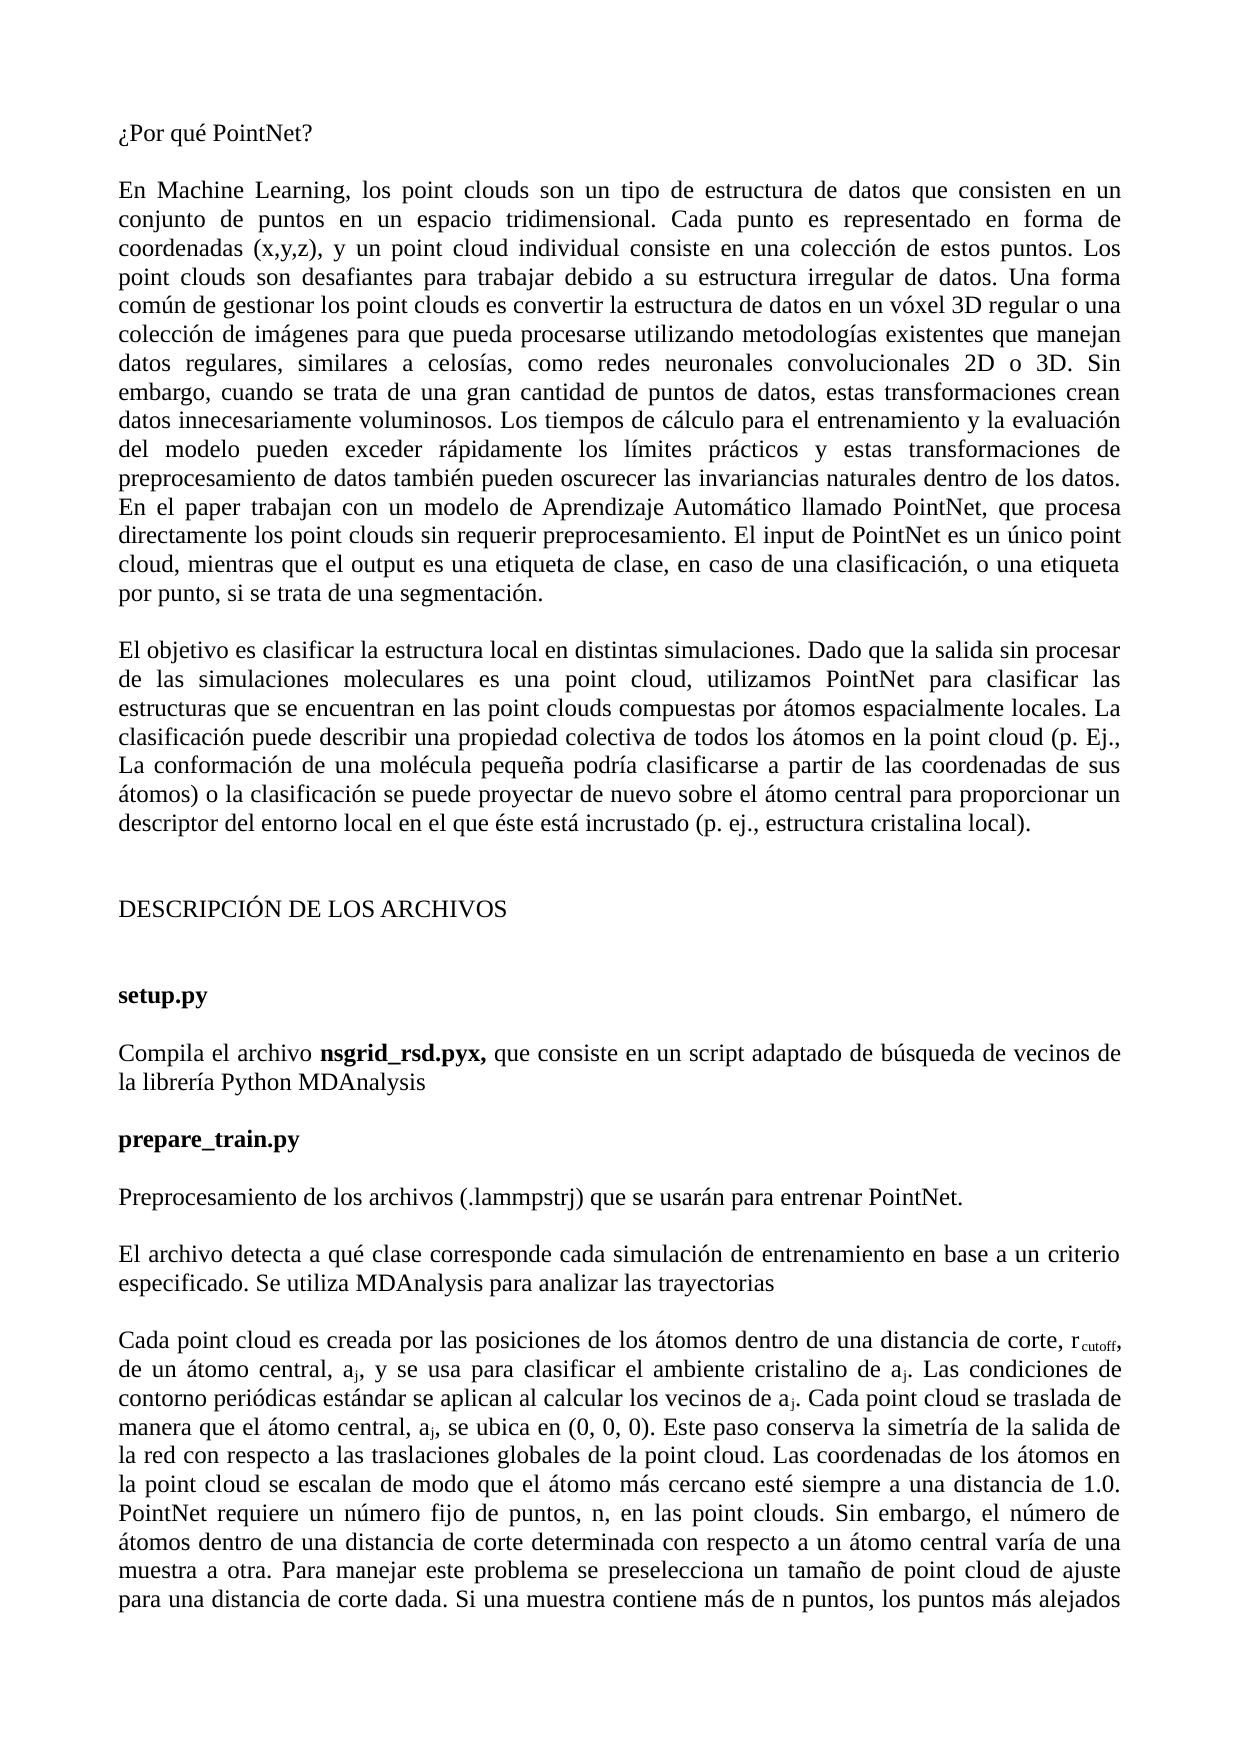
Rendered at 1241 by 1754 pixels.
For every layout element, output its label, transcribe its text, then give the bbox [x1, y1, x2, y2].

text En Machine Learning, los point clouds son un tipo de estructura de datos que consisten en un conjunto de puntos en un espacio tridimensional. Cada punto es representado en forma de coordenadas (x,y,z), y un point cloud individual consiste en una colección de estos puntos. Los point clouds son desafiantes para trabajar debido a su estructura irregular de datos. Una forma común de gestionar los point clouds es convertir la estructura de datos en un vóxel 3D regular o una colección de imágenes para que pueda procesarse utilizando metodologías existentes que manejan datos regulares, similares a celosías, como redes neuronales convolucionales 2D o 3D. Sin embargo, cuando se trata de una gran cantidad de puntos de datos, estas transformaciones crean datos innecesariamente voluminosos. Los tiempos de cálculo para el entrenamiento y la evaluación del modelo pueden exceder rápidamente los límites prácticos y estas transformaciones de preprocesamiento de datos también pueden oscurecer las invariancias naturales dentro de los datos. En el paper trabajan con un modelo de Aprendizaje Automático llamado PointNet, que procesa directamente los point clouds sin requerir preprocesamiento. El input de PointNet es un único point cloud, mientras que el output es una etiqueta de clase, en caso de una clasificación, o una etiqueta por punto, si se trata de una segmentación. [118, 176, 1122, 607]
text Preprocesamiento de los archivos (.lammpstrj) que se usarán para entrenar PointNet. [118, 1182, 1122, 1211]
text prepare_train.py [118, 1124, 1122, 1153]
text setup.py [118, 981, 1122, 1009]
text DESCRIPCIÓN DE LOS ARCHIVOS [118, 894, 1122, 923]
text ¿Por qué PointNet? [118, 118, 1122, 147]
text Cada point cloud es creada por las posiciones de los átomos dentro de una distancia de corte, rcutoff, de un átomo central, aj, y se usa para clasificar el ambiente cristalino de aj. Las condiciones de contorno periódicas estándar se aplican al calcular los vecinos de aj. Cada point cloud se traslada de manera que el átomo central, aj, se ubica en (0, 0, 0). Este paso conserva la simetría de la salida de la red con respecto a las traslaciones globales de la point cloud. Las coordenadas de los átomos en la point cloud se escalan de modo que el átomo más cercano esté siempre a una distancia de 1.0. PointNet requiere un número fijo de puntos, n, en las point clouds. Sin embargo, el número de átomos dentro de una distancia de corte determinada con respecto a un átomo central varía de una muestra a otra. Para manejar este problema se preselecciona un tamaño de point cloud de ajuste para una distancia de corte dada. Si una muestra contiene más de n puntos, los puntos más alejados [118, 1326, 1122, 1613]
text El archivo detecta a qué clase corresponde cada simulación de entrenamiento en base a un criterio especificado. Se utiliza MDAnalysis para analizar las trayectorias [118, 1239, 1122, 1297]
text El objetivo es clasificar la estructura local en distintas simulaciones. Dado que la salida sin procesar de las simulaciones moleculares es una point cloud, utilizamos PointNet para clasificar las estructuras que se encuentran en las point clouds compuestas por átomos espacialmente locales. La clasificación puede describir una propiedad colectiva de todos los átomos en la point cloud (p. Ej., La conformación de una molécula pequeña podría clasificarse a partir de las coordenadas de sus átomos) o la clasificación se puede proyectar de nuevo sobre el átomo central para proporcionar un descriptor del entorno local en el que éste está incrustado (p. ej., estructura cristalina local). [118, 636, 1122, 837]
text Compila el archivo nsgrid_rsd.pyx, que consiste en un script adaptado de búsqueda de vecinos de la librería Python MDAnalysis [118, 1038, 1122, 1096]
